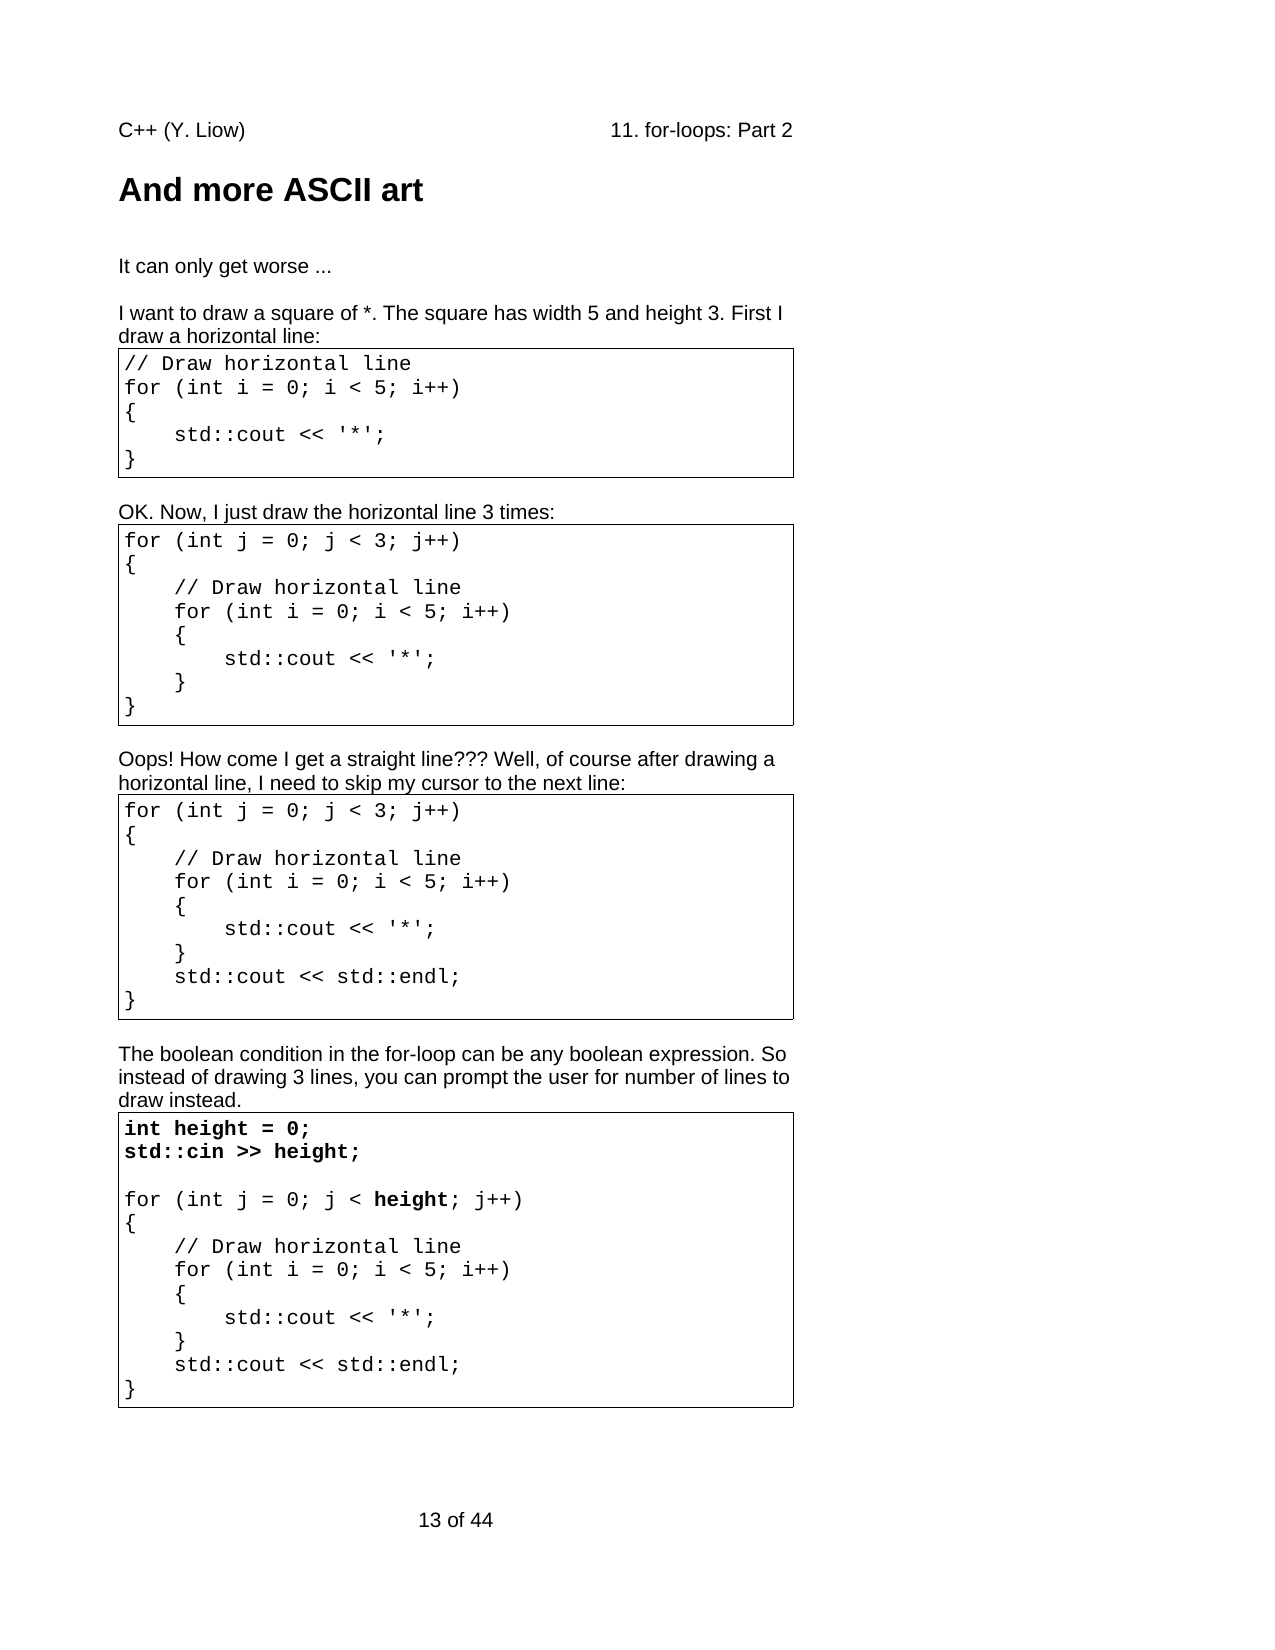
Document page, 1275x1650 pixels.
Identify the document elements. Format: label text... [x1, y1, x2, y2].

table_header for (int j = 0; j < 3; j++) { // Draw horizontal line for (int i = 0; i < 5; i++) { std::cout << '*'; } std::cout << std::endl; } [119, 795, 793, 1019]
table_header // Draw horizontal line for (int i = 0; i < 5; i++) { std::cout << '*'; } [119, 349, 793, 477]
table_header for (int j = 0; j < 3; j++) { // Draw horizontal line for (int i = 0; i < 5; i++) { std::cout << '*'; } } [119, 525, 793, 724]
text OK. Now, I just draw the horizontal line 3 times: [118, 501, 793, 524]
table_header int height = 0; std::cin >> height; for (int j = 0; j < height; j++) { // Draw horizontal line for (int i = 0; i < 5; i++) { std::cout << '*'; } std::cout << std::endl; } [119, 1113, 793, 1407]
text And more ASCII art [118, 171, 793, 208]
text It can only get worse ... [118, 254, 793, 278]
text Oops! How come I get a straight line??? Well, of course after drawing a horizontal line, I need to skip my cursor to the next line: [118, 748, 793, 794]
text I want to draw a square of *. The square has width 5 and height 3. First I draw a horizontal line: [118, 301, 793, 347]
text The boolean condition in the for-loop can be any boolean expression. So instead of drawing 3 lines, you can prompt the user for number of lines to draw instead. [118, 1042, 793, 1112]
